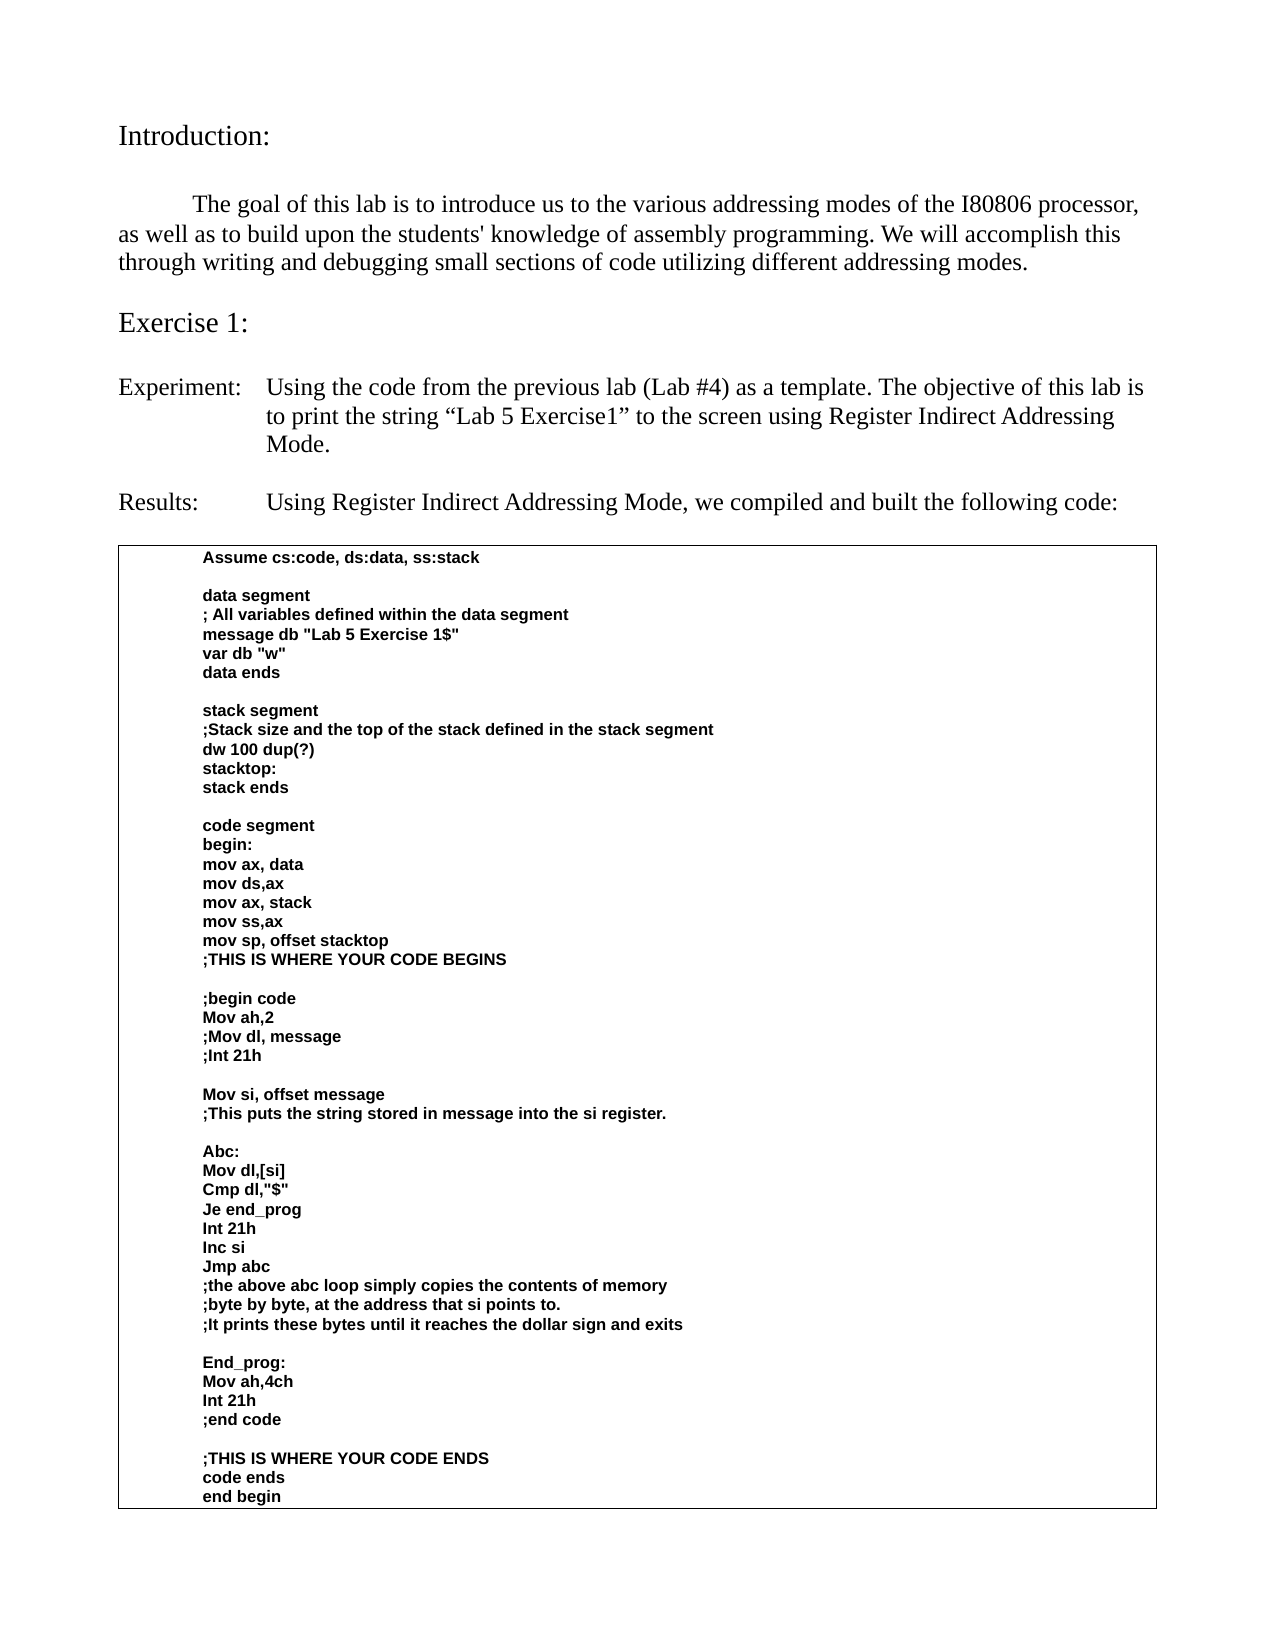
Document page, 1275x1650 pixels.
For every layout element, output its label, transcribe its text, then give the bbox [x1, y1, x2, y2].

text Int 21h [119, 1388, 1156, 1407]
text var db "w" [119, 640, 1156, 659]
text dw 100 dup(?) [119, 736, 1156, 755]
text Exercise 1: [118, 305, 1157, 338]
text mov ax, data [119, 851, 1156, 870]
text ;Mov dl, message [119, 1024, 1156, 1043]
text Mov ah,2 [119, 1004, 1156, 1024]
text Experiment: Using the code from the previous lab (Lab #4) as a template. The objective of this lab is to print the string “Lab 5 Exercise1” to the screen using Register Indirect Addressing Mode. [118, 372, 1157, 458]
text Mov si, offset message [119, 1081, 1156, 1100]
text code ends [119, 1464, 1156, 1484]
text Jmp abc [119, 1254, 1156, 1273]
text Inc si [119, 1234, 1156, 1254]
text ;THIS IS WHERE YOUR CODE ENDS [119, 1445, 1156, 1464]
text stack ends [119, 774, 1156, 797]
text mov ax, stack [119, 889, 1156, 909]
text mov ds,ax [119, 870, 1156, 889]
text Int 21h [119, 1215, 1156, 1234]
text ;This puts the string stored in message into the si register. [119, 1100, 1156, 1123]
text mov sp, offset stacktop [119, 928, 1156, 947]
text Abc: [119, 1139, 1156, 1158]
text ; All variables defined within the data segment [119, 602, 1156, 621]
text Mov ah,4ch [119, 1369, 1156, 1388]
text End_prog: [119, 1349, 1156, 1369]
text code segment [119, 813, 1156, 832]
text ;the above abc loop simply copies the contents of memory [119, 1273, 1156, 1292]
text Results: Using Register Indirect Addressing Mode, we compiled and built the following code: [118, 487, 1157, 516]
text end begin [119, 1484, 1156, 1508]
text ;THIS IS WHERE YOUR CODE BEGINS [119, 947, 1156, 969]
text data ends [119, 659, 1156, 682]
text Introduction: [118, 118, 1157, 152]
text begin: [119, 832, 1156, 851]
text Je end_prog [119, 1196, 1156, 1215]
text ;It prints these bytes until it reaches the dollar sign and exits [119, 1311, 1156, 1333]
text ;end code [119, 1407, 1156, 1429]
text data segment [119, 583, 1156, 602]
text The goal of this lab is to introduce us to the various addressing modes of the I80806 processor, as well as to build upon the students' knowledge of assembly programming. We will accomplish this through writing and debugging small sections of code utilizing different addressing modes. [118, 185, 1157, 276]
text message db "Lab 5 Exercise 1$" [119, 621, 1156, 640]
text Cmp dl,"$" [119, 1177, 1156, 1196]
text stack segment [119, 698, 1156, 717]
text mov ss,ax [119, 909, 1156, 928]
text Assume cs:code, ds:data, ss:stack [119, 546, 1156, 567]
text ;byte by byte, at the address that si points to. [119, 1292, 1156, 1311]
text ;begin code [119, 985, 1156, 1004]
text ;Stack size and the top of the stack defined in the stack segment [119, 717, 1156, 736]
text stacktop: [119, 755, 1156, 774]
text Mov dl,[si] [119, 1158, 1156, 1177]
text ;Int 21h [119, 1043, 1156, 1065]
